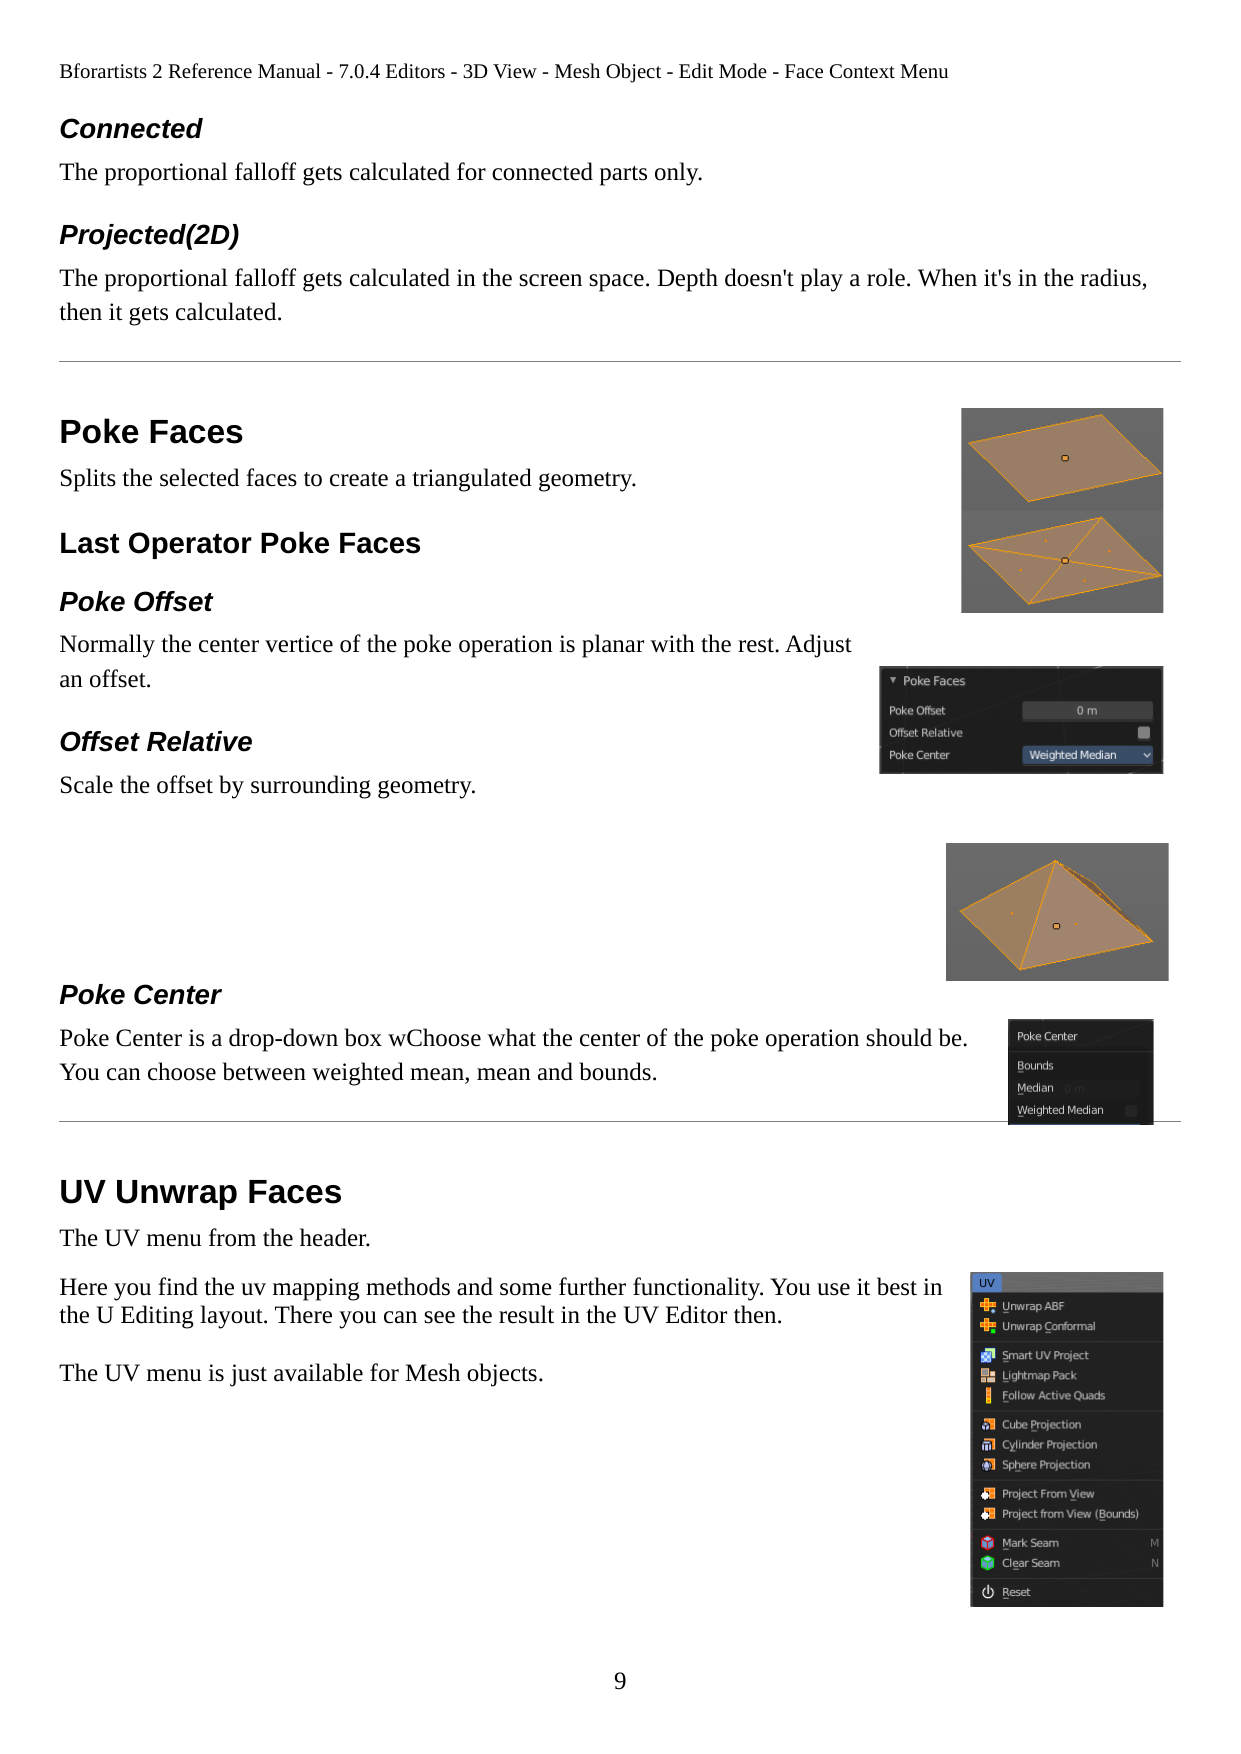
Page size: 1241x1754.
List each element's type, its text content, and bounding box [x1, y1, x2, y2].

subtitle Poke Offset [59, 585, 1181, 617]
subtitle UV Unwrap Faces [59, 1171, 1181, 1210]
text The UV menu from the header. [59, 1223, 1181, 1251]
text Normally the center vertice of the poke operation is planar with the rest. Adjust an offset. [59, 629, 1181, 693]
picture [946, 843, 1169, 981]
picture [970, 1272, 1164, 1607]
picture [961, 408, 1164, 613]
text Here you find the uv mapping methods and some further functionality. You use it best in the U Editing layout. There you can see the result in the UV Editor then. [59, 1272, 970, 1329]
subtitle Poke Center [59, 978, 1181, 1010]
text The proportional falloff gets calculated for connected parts only. [59, 157, 1181, 186]
subtitle Poke Faces [59, 411, 961, 450]
text Scale the offset by surrounding geometry. [59, 770, 1181, 798]
subtitle Last Operator Poke Faces [59, 526, 961, 560]
text The UV menu is just available for Mesh objects. [59, 1358, 970, 1387]
subtitle [1164, 411, 1181, 450]
picture [1008, 1019, 1154, 1125]
text Splits the selected faces to create a triangulated geometry. [59, 463, 961, 491]
text The proportional falloff gets calculated in the screen space. Depth doesn't play a role. When it's in the radius, then it gets calculated. [59, 263, 1181, 326]
text Poke Center is a drop-down box wChoose what the center of the poke operation should be. You can choose between weighted mean, mean and bounds. [59, 1023, 1008, 1086]
subtitle Projected(2D) [59, 218, 1181, 250]
subtitle Offset Relative [59, 725, 879, 757]
picture [879, 666, 1164, 774]
subtitle [1164, 526, 1181, 560]
subtitle [1164, 725, 1181, 757]
subtitle Connected [59, 113, 1181, 144]
